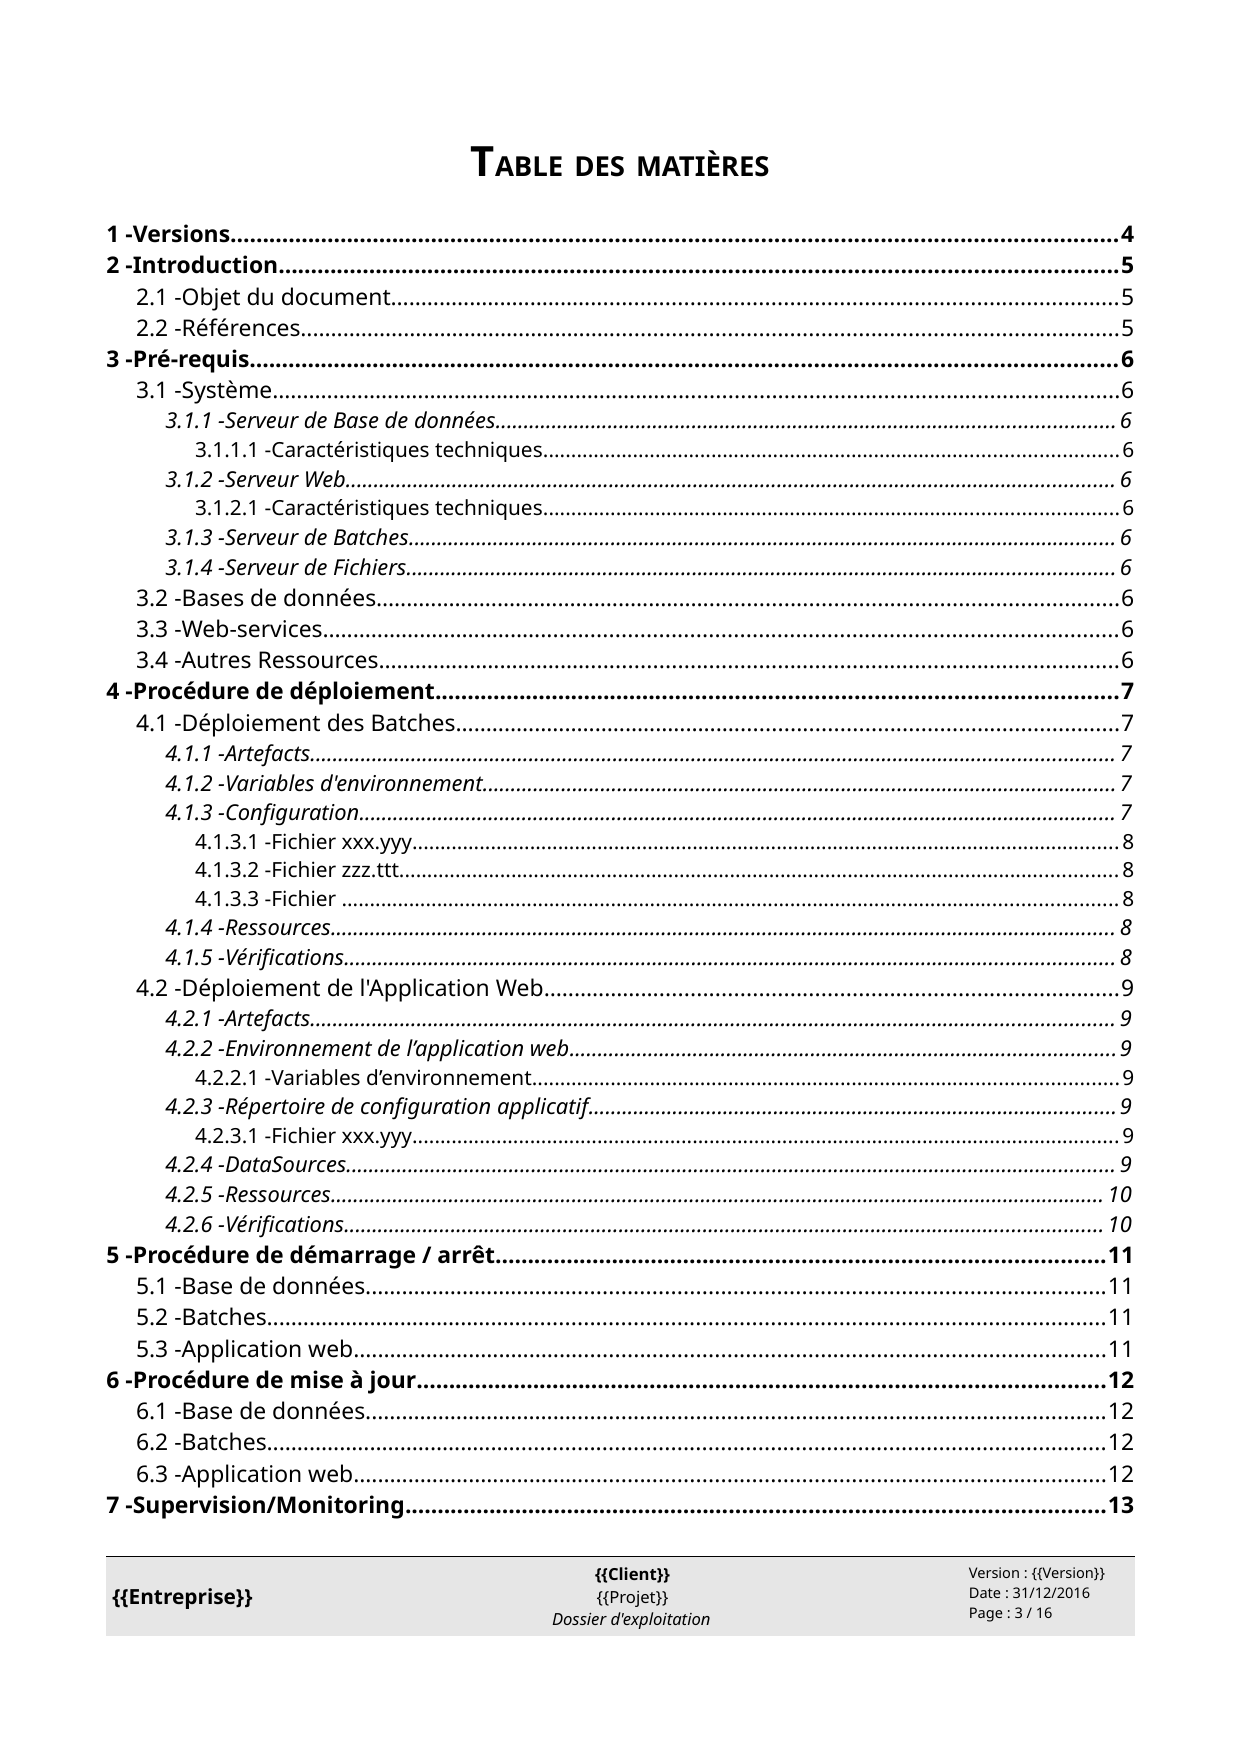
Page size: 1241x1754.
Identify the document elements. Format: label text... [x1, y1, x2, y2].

text 1 -Versions 4 [106, 218, 1134, 249]
text 2 -Introduction 5 [106, 249, 1134, 280]
text 4.1.5 -Vérifications 8 [165, 942, 1134, 972]
text 4.2.2.1 -Variables d’environnement 9 [195, 1063, 1134, 1091]
text 3 -Pré-requis 6 [106, 343, 1134, 374]
text 5.2 -Batches 11 [136, 1301, 1134, 1333]
text 4.1.3.3 -Fichier ... 8 [195, 884, 1134, 912]
text 2.2 -Références 5 [136, 312, 1134, 343]
text 6.3 -Application web 12 [136, 1458, 1134, 1489]
text 3.1.1.1 -Caractéristiques techniques 6 [195, 435, 1134, 464]
text 7 -Supervision/Monitoring 13 [106, 1489, 1134, 1520]
text 4.1.4 -Ressources 8 [165, 912, 1134, 942]
text 3.3 -Web-services 6 [136, 613, 1134, 644]
text 4.1.3.2 -Fichier zzz.ttt 8 [195, 856, 1134, 884]
text 4.2.4 -DataSources 9 [165, 1149, 1134, 1179]
text 3.1.2 -Serveur Web 6 [165, 464, 1134, 493]
text 4.2.6 -Vérifications 10 [165, 1209, 1134, 1239]
text 5.1 -Base de données 11 [136, 1270, 1134, 1301]
text 3.4 -Autres Ressources 6 [136, 644, 1134, 675]
text 3.1.3 -Serveur de Batches 6 [165, 522, 1134, 552]
subtitle Table des matières [106, 132, 1134, 188]
text 6 -Procédure de mise à jour 12 [106, 1364, 1134, 1395]
text 3.2 -Bases de données 6 [136, 581, 1134, 613]
text 5 -Procédure de démarrage / arrêt 11 [106, 1239, 1134, 1270]
text 4.1.1 -Artefacts 7 [165, 738, 1134, 767]
text 4.2.2 -Environnement de l’application web 9 [165, 1033, 1134, 1063]
text 4.1.3 -Configuration 7 [165, 797, 1134, 827]
text 2.1 -Objet du document 5 [136, 280, 1134, 312]
text 3.1.2.1 -Caractéristiques techniques 6 [195, 493, 1134, 522]
text 4.1.2 -Variables d'environnement 7 [165, 767, 1134, 797]
text 4.1 -Déploiement des Batches 7 [136, 706, 1134, 738]
text 4.2.3 -Répertoire de configuration applicatif 9 [165, 1091, 1134, 1121]
text 4.2.5 -Ressources 10 [165, 1179, 1134, 1209]
text 3.1.4 -Serveur de Fichiers 6 [165, 552, 1134, 581]
text 3.1.1 -Serveur de Base de données 6 [165, 405, 1134, 435]
text 6.2 -Batches 12 [136, 1426, 1134, 1458]
text 4.2 -Déploiement de l'Application Web 9 [136, 972, 1134, 1003]
text 4.2.3.1 -Fichier xxx.yyy 9 [195, 1121, 1134, 1149]
text 5.3 -Application web 11 [136, 1333, 1134, 1364]
text 3.1 -Système 6 [136, 374, 1134, 405]
text 4 -Procédure de déploiement 7 [106, 675, 1134, 706]
text 6.1 -Base de données 12 [136, 1395, 1134, 1426]
text 4.2.1 -Artefacts 9 [165, 1003, 1134, 1033]
text 4.1.3.1 -Fichier xxx.yyy 8 [195, 827, 1134, 856]
